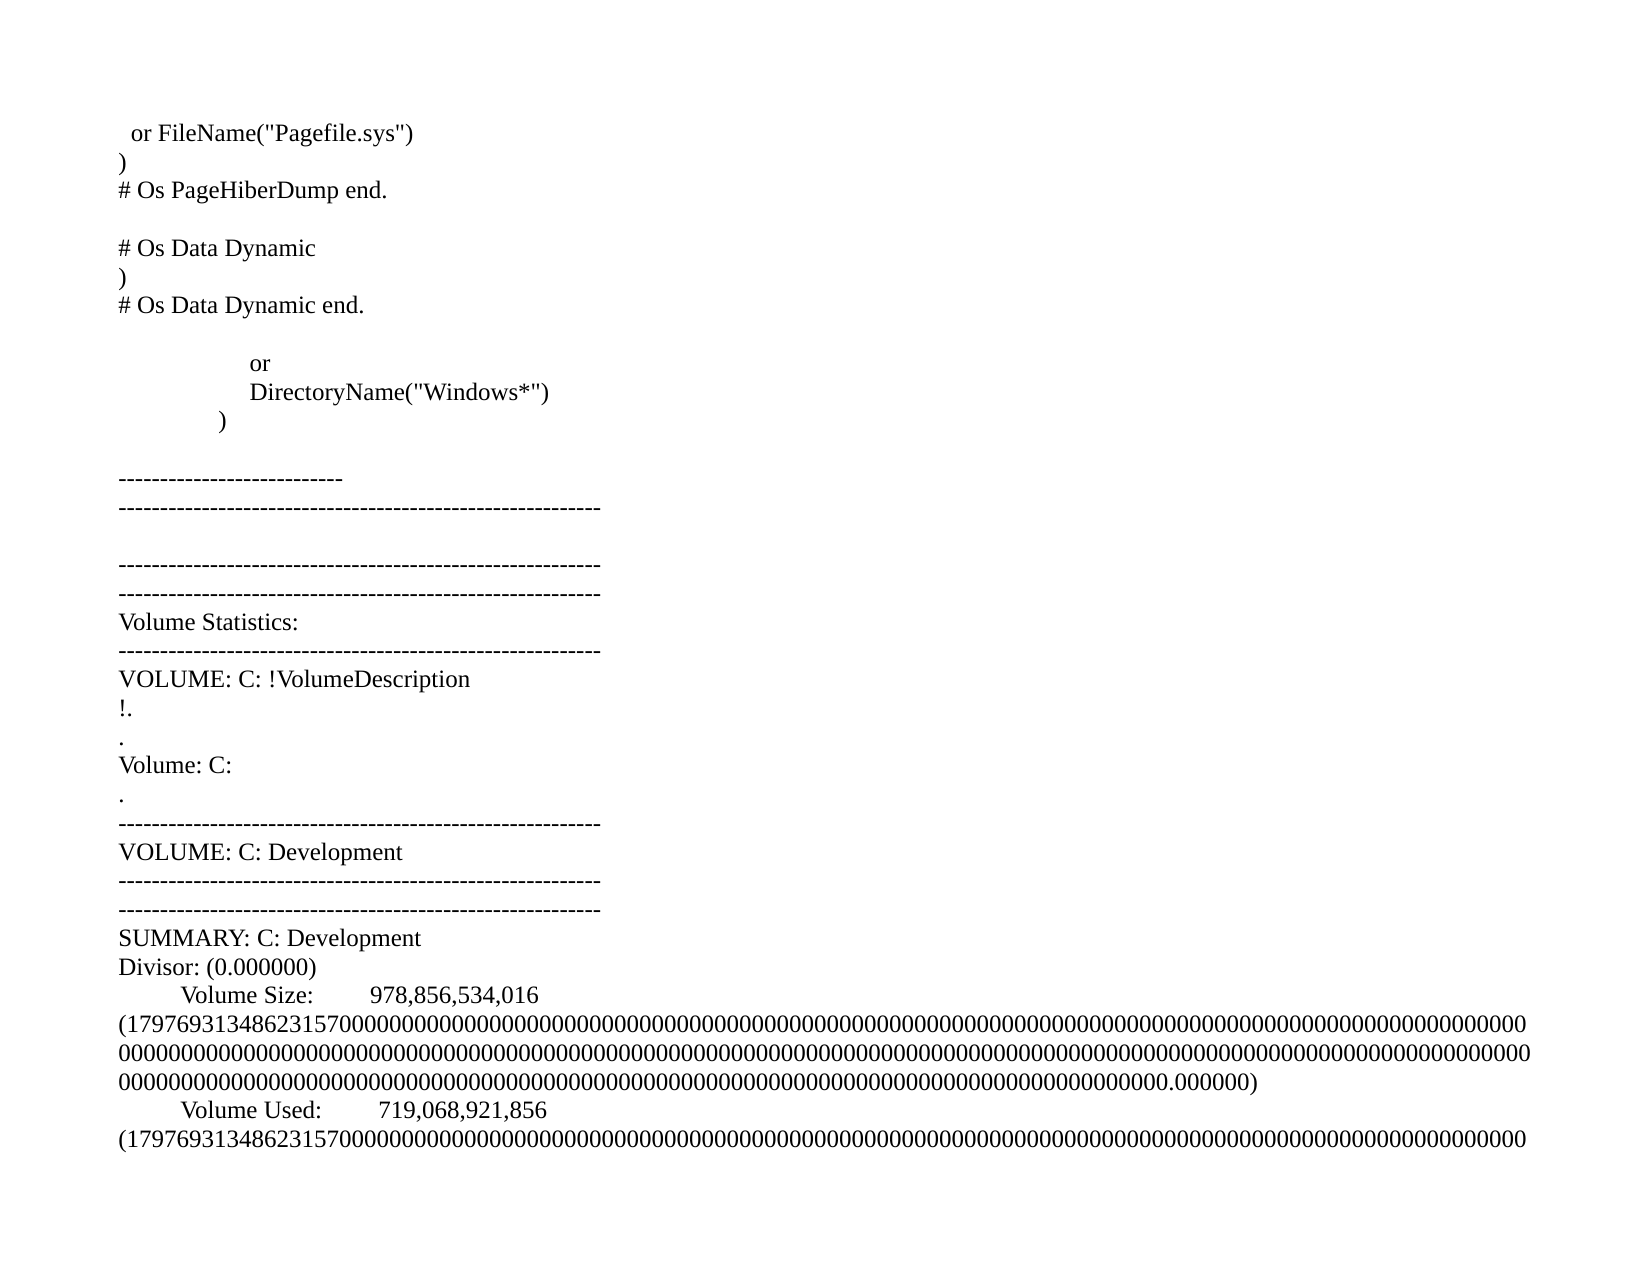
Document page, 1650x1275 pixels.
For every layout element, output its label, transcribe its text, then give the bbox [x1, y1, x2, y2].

text # Os Data Dynamic [118, 233, 1532, 262]
text ---------------------------------------------------------- [118, 866, 1532, 894]
text # Os Data Dynamic end. [118, 291, 1532, 319]
text ---------------------------------------------------------- [118, 894, 1532, 923]
text ---------------------------------------------------------- [118, 549, 1532, 578]
text Divisor: (0.000000) [118, 952, 1532, 981]
text SUMMARY: C: Development [118, 923, 1532, 952]
text ---------------------------------------------------------- [118, 808, 1532, 837]
text ---------------------------------------------------------- [118, 492, 1532, 521]
text --------------------------- [118, 463, 1532, 492]
text or [118, 348, 1532, 377]
text !. [118, 693, 1532, 722]
text VOLUME: C: !VolumeDescription [118, 664, 1532, 693]
text ) [118, 262, 1532, 291]
text ---------------------------------------------------------- [118, 636, 1532, 664]
text DirectoryName("Windows*") [118, 377, 1532, 406]
text or FileName("Pagefile.sys") [118, 118, 1532, 147]
text VOLUME: C: Development [118, 837, 1532, 866]
text ) [118, 147, 1532, 176]
text ) [118, 406, 1532, 434]
text Volume: C: [118, 751, 1532, 779]
text Volume Statistics: [118, 607, 1532, 636]
text . [118, 722, 1532, 751]
text Volume Used: 719,068,921,856 (1797693134862315700000000000000000000000000000000000000000000000000000000000000000000000000000000000000000000000 [118, 1096, 1532, 1153]
text # Os PageHiberDump end. [118, 176, 1532, 204]
text . [118, 779, 1532, 808]
text ---------------------------------------------------------- [118, 578, 1532, 607]
text Volume Size: 978,856,534,016 (179769313486231570000000000000000000000000000000000000000000000000000000000000000000000000000000000000000000000000000000000000000000000000000000000000000000000000000000000000000000000000000000000000000000000000000000000000000000000000000000000000000000000000000000000000000000000000000000000000000000000000000.000000) [118, 981, 1532, 1096]
